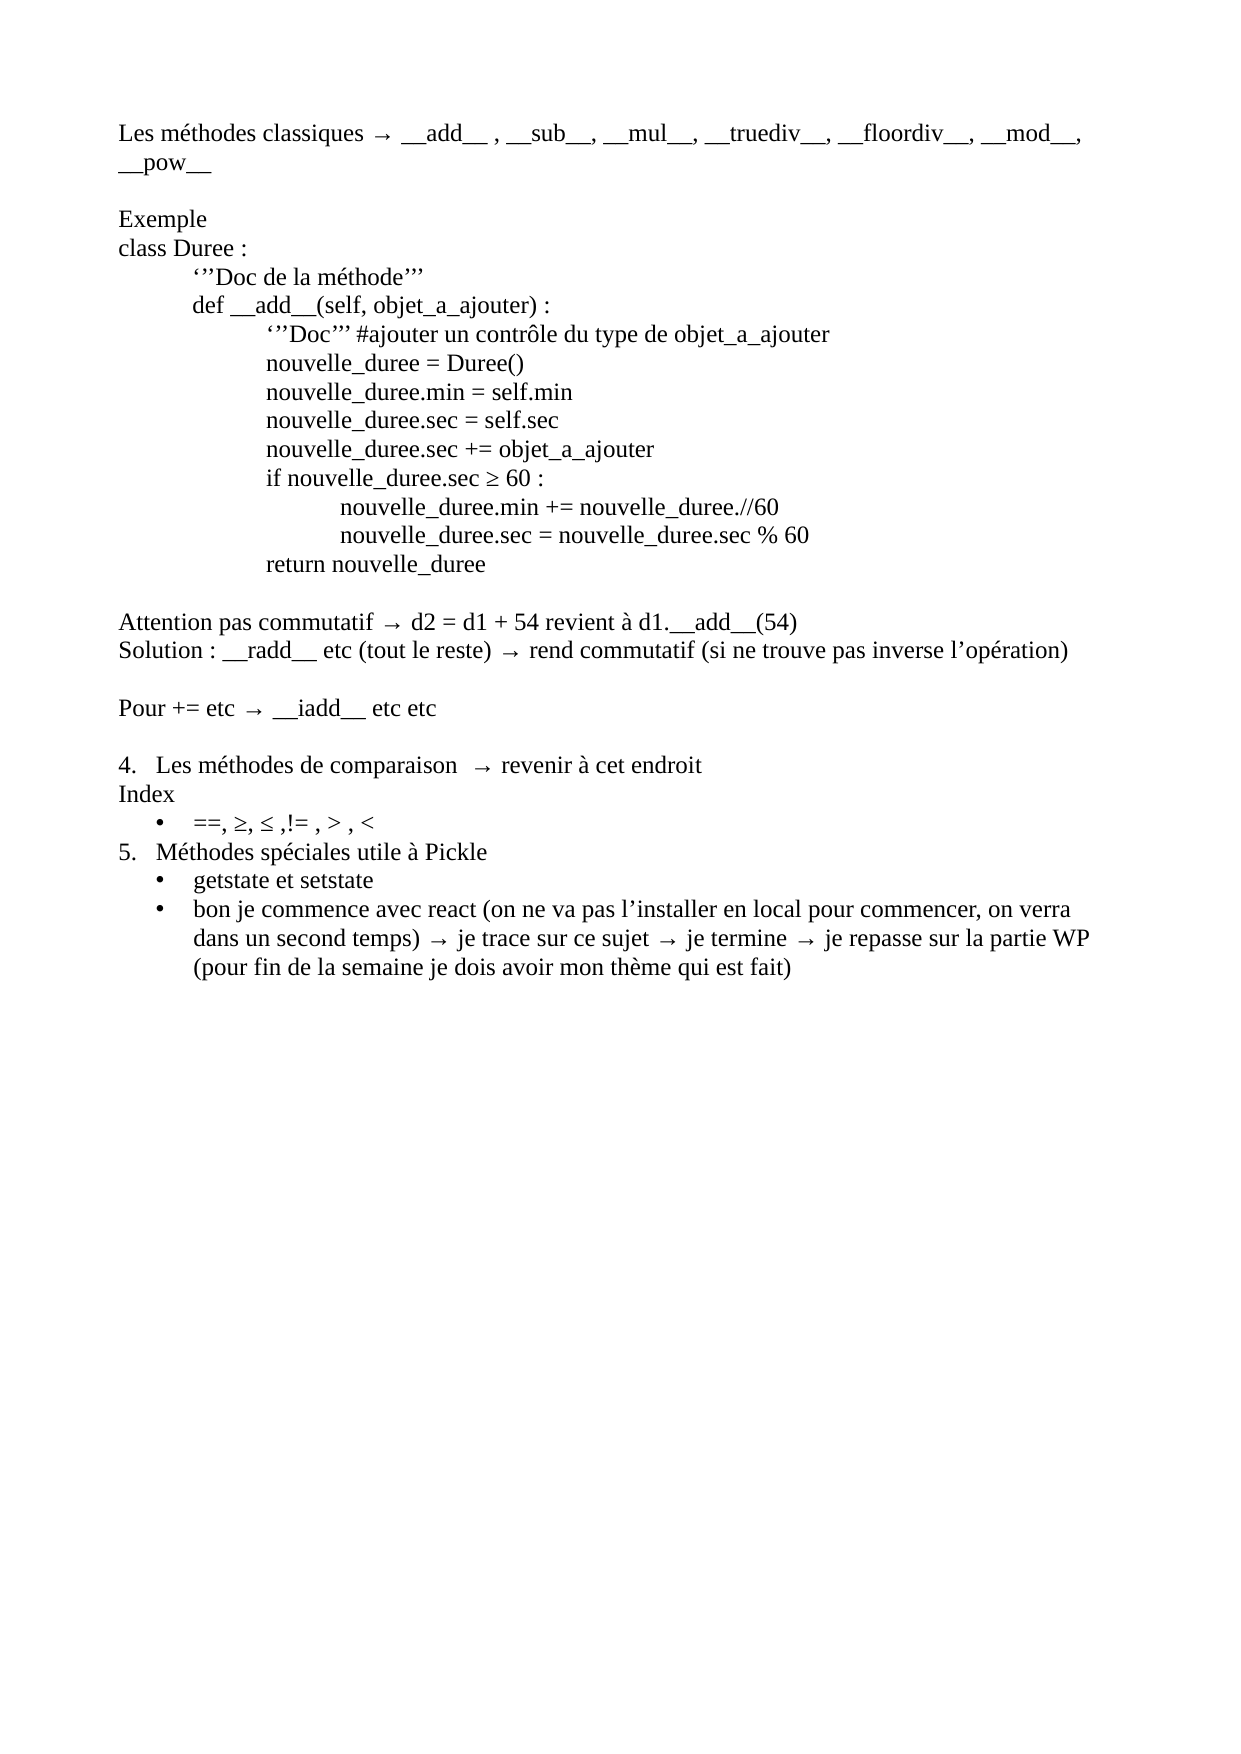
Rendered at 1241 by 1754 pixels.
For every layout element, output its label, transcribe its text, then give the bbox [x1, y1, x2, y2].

text Attention pas commutatif → d2 = d1 + 54 revient à d1.__add__(54) [118, 607, 1122, 636]
list ==, ≥, ≤ ,!= , > , < [156, 808, 1122, 837]
text nouvelle_duree.min = self.min [118, 377, 1122, 406]
text ‘’’Doc’’’ #ajouter un contrôle du type de objet_a_ajouter [118, 319, 1122, 348]
list getstate et setstate [156, 866, 1122, 894]
text Exemple [118, 204, 1122, 233]
text nouvelle_duree.sec = nouvelle_duree.sec % 60 [118, 521, 1122, 549]
list bon je commence avec react (on ne va pas l’installer en local pour commencer, on verra dans un second temps) → je trace sur ce sujet → je termine → je repasse sur la partie WP (pour fin de la semaine je dois avoir mon thème qui est fait) [156, 894, 1122, 981]
text Les méthodes classiques → __add__ , __sub__, __mul__, __truediv__, __floordiv__, __mod__, __pow__ [118, 118, 1122, 176]
text Index [118, 779, 1122, 808]
text nouvelle_duree.min += nouvelle_duree.//60 [118, 492, 1122, 521]
text nouvelle_duree.sec += objet_a_ajouter [118, 434, 1122, 463]
text ‘’’Doc de la méthode’’’ [118, 262, 1122, 291]
text nouvelle_duree = Duree() [118, 348, 1122, 377]
list Les méthodes de comparaison → revenir à cet endroit [118, 751, 1122, 779]
text if nouvelle_duree.sec ≥ 60 : [118, 463, 1122, 492]
text nouvelle_duree.sec = self.sec [118, 406, 1122, 434]
text def __add__(self, objet_a_ajouter) : [118, 291, 1122, 319]
text Solution : __radd__ etc (tout le reste) → rend commutatif (si ne trouve pas inverse l’opération) [118, 636, 1122, 664]
text Pour += etc → __iadd__ etc etc [118, 693, 1122, 722]
list Méthodes spéciales utile à Pickle [118, 837, 1122, 866]
text return nouvelle_duree [118, 549, 1122, 578]
text class Duree : [118, 233, 1122, 262]
